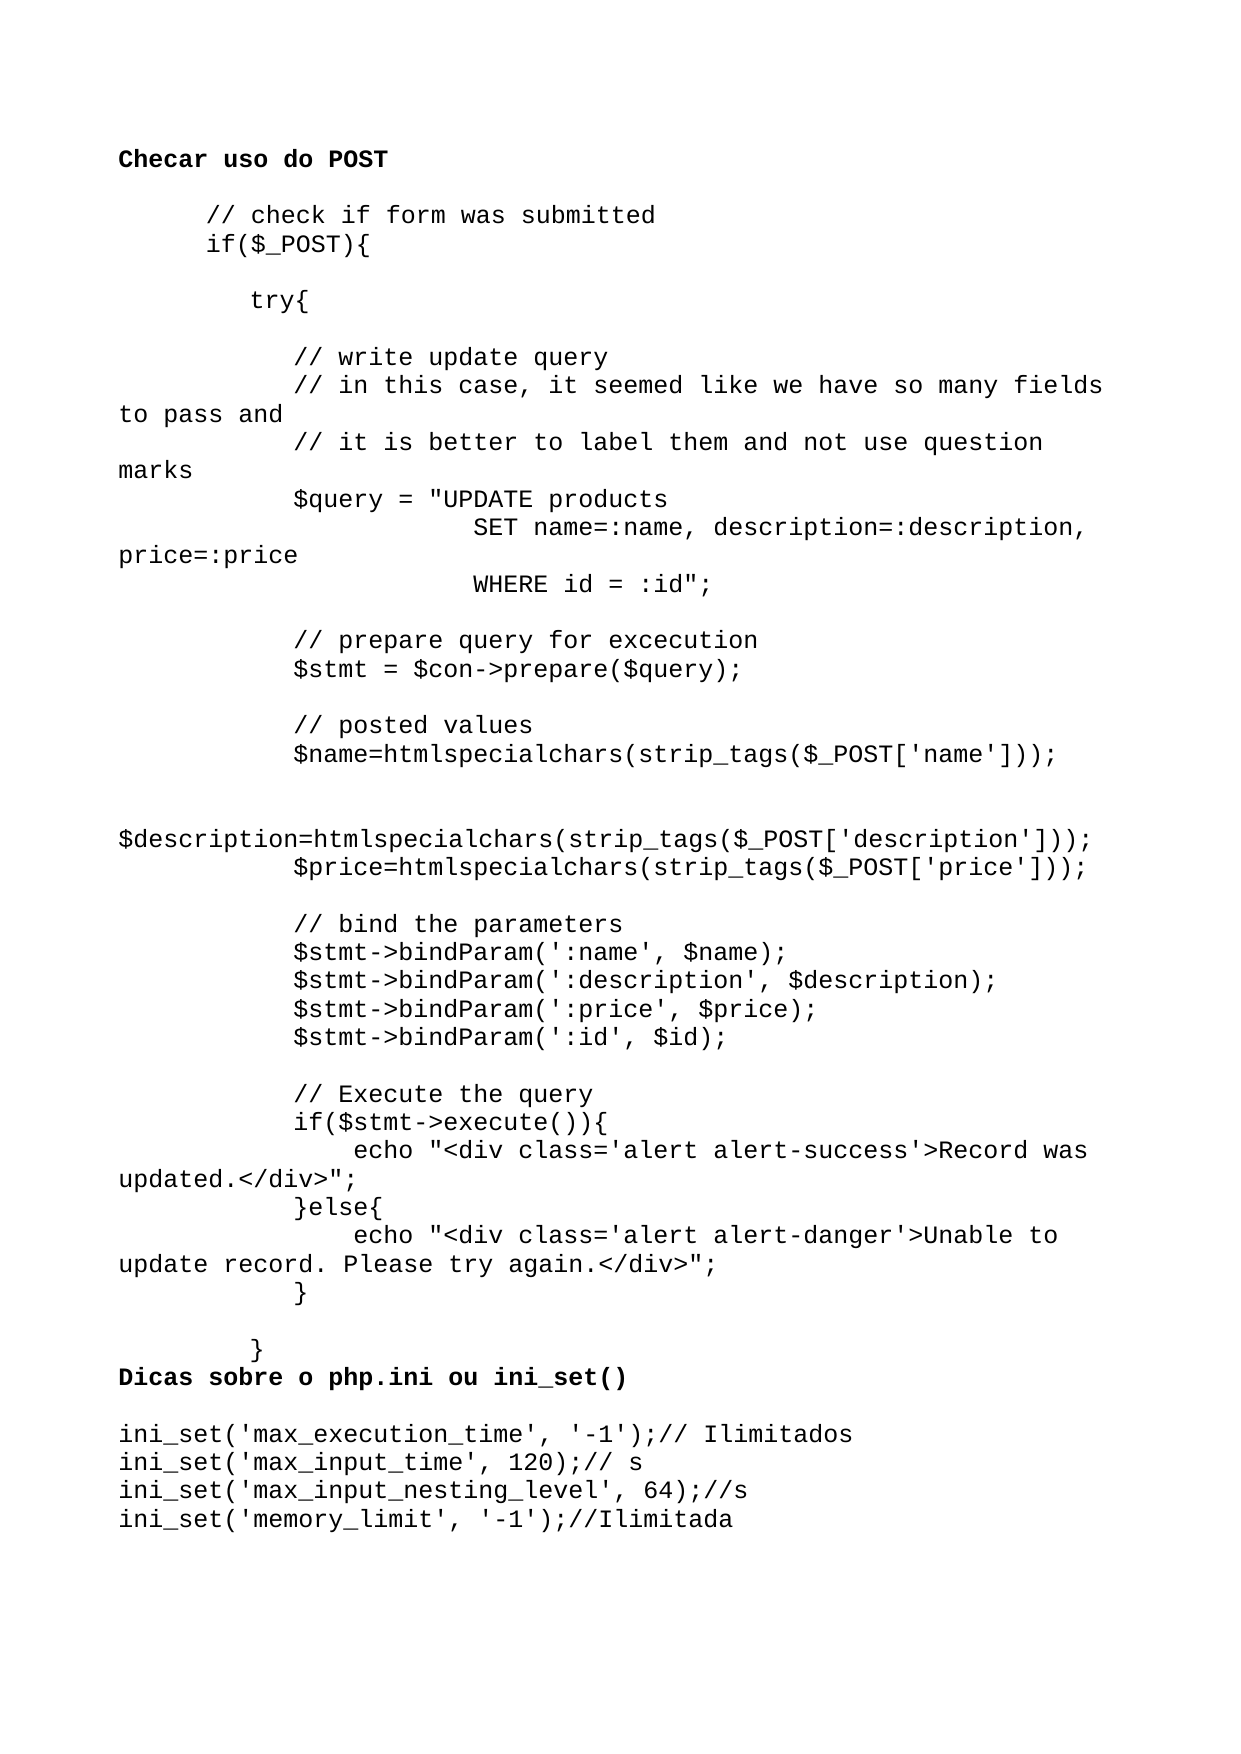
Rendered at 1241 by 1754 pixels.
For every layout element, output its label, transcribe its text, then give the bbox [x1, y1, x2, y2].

text ini_set('memory_limit', '-1');//Ilimitada [118, 1506, 1122, 1535]
text $name=htmlspecialchars(strip_tags($_POST['name'])); [118, 741, 1122, 770]
text ini_set('max_input_time', 120);// s [118, 1450, 1122, 1478]
text SET name=:name, description=:description, price=:price [118, 515, 1122, 571]
text // bind the parameters [118, 911, 1122, 940]
text if($stmt->execute()){ [118, 1110, 1122, 1138]
text // posted values [118, 713, 1122, 741]
text $stmt->bindParam(':id', $id); [118, 1025, 1122, 1053]
text // write update query [118, 345, 1122, 373]
text if($_POST){ [118, 231, 1122, 260]
text WHERE id = :id"; [118, 571, 1122, 600]
text // prepare query for excecution [118, 628, 1122, 656]
text $description=htmlspecialchars(strip_tags($_POST['description'])); [118, 770, 1122, 855]
text // Execute the query [118, 1081, 1122, 1110]
text $stmt->bindParam(':name', $name); [118, 940, 1122, 968]
text $stmt->bindParam(':price', $price); [118, 996, 1122, 1025]
text } [118, 1336, 1122, 1365]
text Dicas sobre o php.ini ou ini_set() [118, 1365, 1122, 1393]
text // check if form was submitted [118, 203, 1122, 231]
text try{ [118, 288, 1122, 316]
text // in this case, it seemed like we have so many fields to pass and [118, 373, 1122, 430]
text echo "<div class='alert alert-success'>Record was updated.</div>"; [118, 1138, 1122, 1195]
text Checar uso do POST [118, 146, 1122, 175]
text $query = "UPDATE products [118, 486, 1122, 515]
text }else{ [118, 1195, 1122, 1223]
text ini_set('max_input_nesting_level', 64);//s [118, 1478, 1122, 1506]
text echo "<div class='alert alert-danger'>Unable to update record. Please try again.</div>"; [118, 1223, 1122, 1280]
text $stmt->bindParam(':description', $description); [118, 968, 1122, 996]
text $price=htmlspecialchars(strip_tags($_POST['price'])); [118, 855, 1122, 883]
text // it is better to label them and not use question marks [118, 430, 1122, 486]
text ini_set('max_execution_time', '-1');// Ilimitados [118, 1421, 1122, 1450]
text $stmt = $con->prepare($query); [118, 656, 1122, 685]
text } [118, 1280, 1122, 1308]
